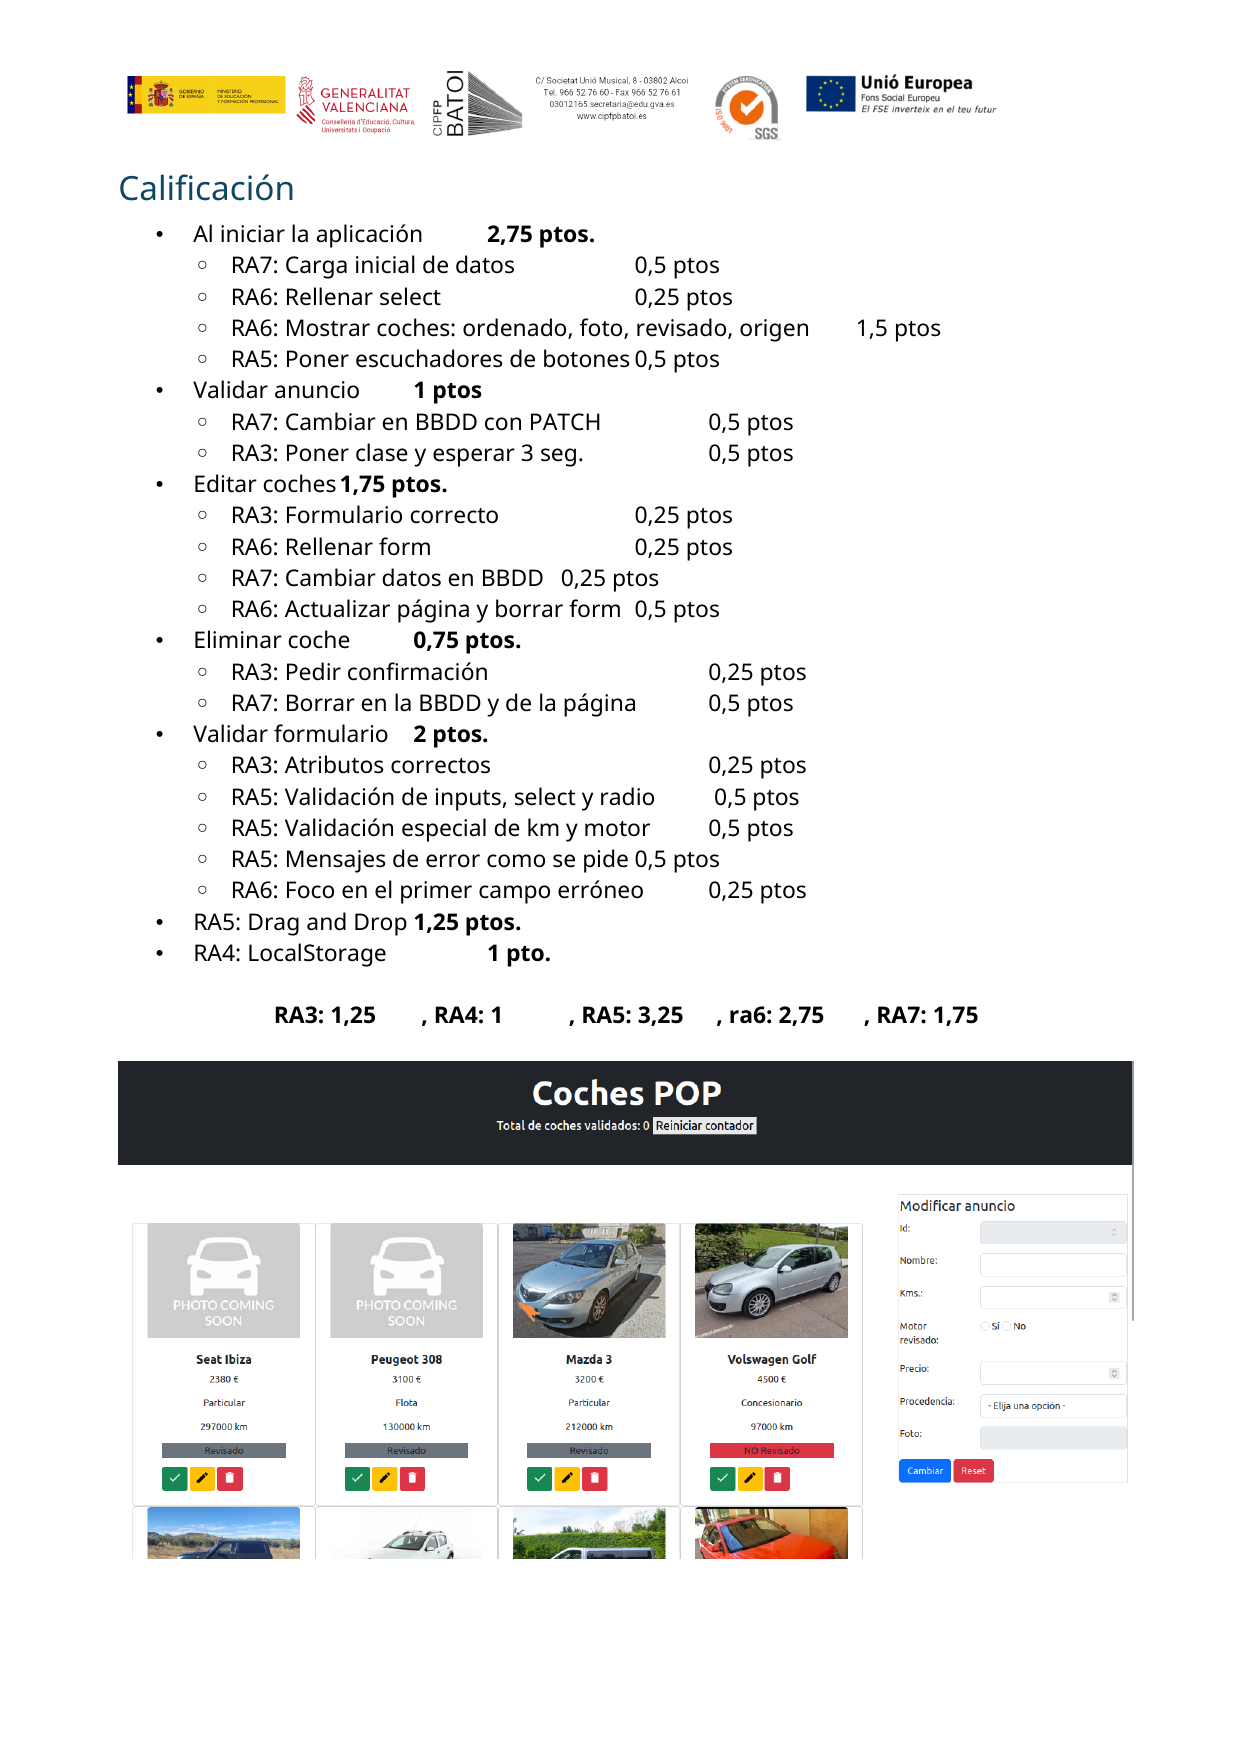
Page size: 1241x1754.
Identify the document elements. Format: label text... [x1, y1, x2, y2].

list RA3: Pedir confirmación 0,25 ptos [193, 656, 1134, 687]
list RA6: Mostrar coches: ordenado, foto, revisado, origen 1,5 ptos [193, 312, 1134, 343]
picture [118, 1061, 1134, 1559]
list RA4: LocalStorage 1 pto. [156, 937, 1134, 968]
list RA5: Drag and Drop 1,25 ptos. [156, 906, 1134, 937]
list RA6: Rellenar select 0,25 ptos [193, 281, 1134, 312]
picture [118, 63, 1004, 159]
list RA7: Cambiar en BBDD con PATCH 0,5 ptos [193, 406, 1134, 437]
list RA7: Cambiar datos en BBDD 0,25 ptos [193, 562, 1134, 593]
text RA3: 1,25 , RA4: 1 , RA5: 3,25 , ra6: 2,75 , RA7: 1,75 [118, 999, 1134, 1031]
list RA6: Rellenar form 0,25 ptos [193, 531, 1134, 562]
list RA3: Atributos correctos 0,25 ptos [193, 749, 1134, 781]
list Eliminar coche 0,75 ptos. [156, 624, 1134, 656]
list RA3: Formulario correcto 0,25 ptos [193, 499, 1134, 531]
list Al iniciar la aplicación 2,75 ptos. [156, 218, 1134, 249]
list RA5: Validación especial de km y motor 0,5 ptos [193, 812, 1134, 843]
list RA3: Poner clase y esperar 3 seg. 0,5 ptos [193, 437, 1134, 468]
list RA5: Validación de inputs, select y radio 0,5 ptos [193, 781, 1134, 812]
list RA6: Actualizar página y borrar form 0,5 ptos [193, 593, 1134, 624]
list RA5: Mensajes de error como se pide 0,5 ptos [193, 843, 1134, 874]
list Validar formulario 2 ptos. [156, 718, 1134, 749]
list RA7: Borrar en la BBDD y de la página 0,5 ptos [193, 687, 1134, 718]
list Editar coches 1,75 ptos. [156, 468, 1134, 499]
list Validar anuncio 1 ptos [156, 374, 1134, 406]
list RA7: Carga inicial de datos 0,5 ptos [193, 249, 1134, 281]
list RA6: Foco en el primer campo erróneo 0,25 ptos [193, 874, 1134, 906]
list RA5: Poner escuchadores de botones 0,5 ptos [193, 343, 1134, 374]
subtitle Calificación [118, 164, 1134, 210]
